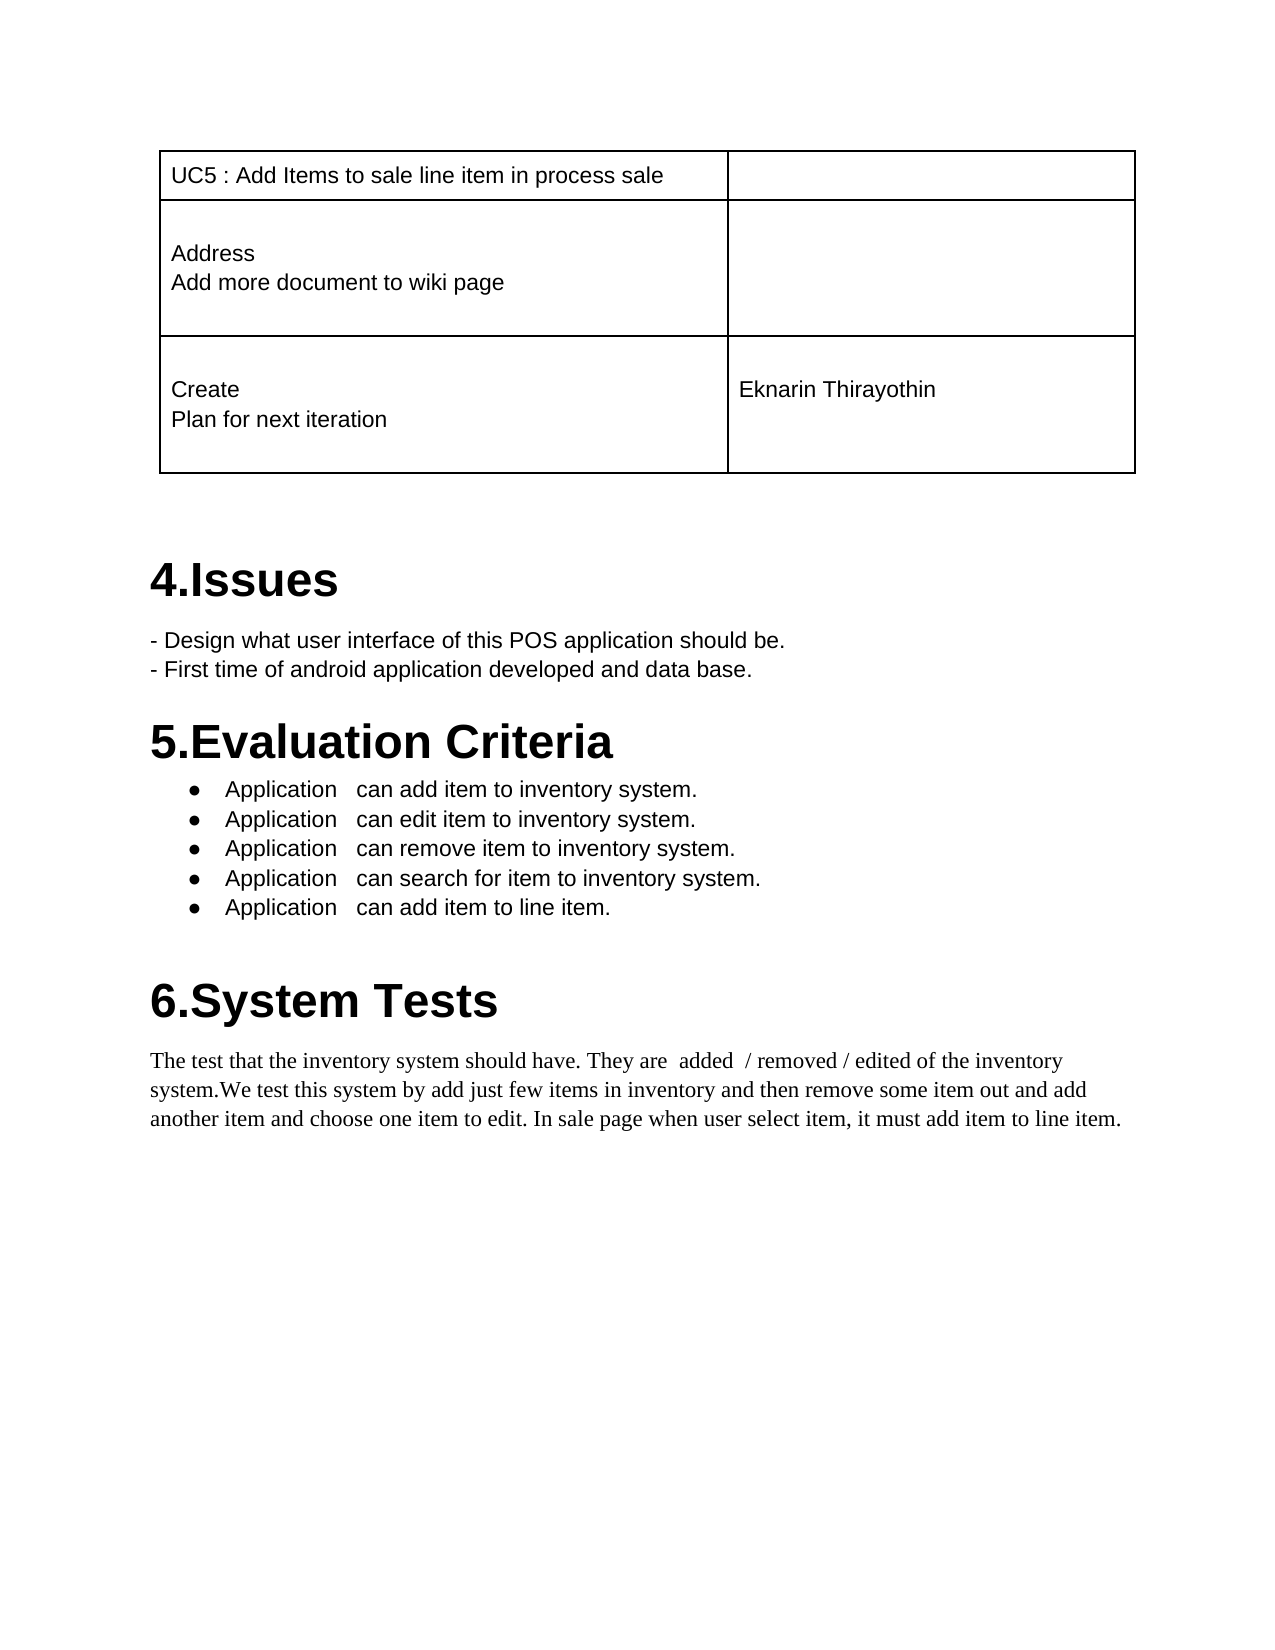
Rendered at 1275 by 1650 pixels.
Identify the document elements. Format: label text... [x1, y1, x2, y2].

text - First time of android application developed and data base. [150, 657, 1125, 682]
list Application can search for item to inventory system. [187, 865, 1125, 891]
subtitle 6.System Tests [150, 974, 1125, 1027]
text - Design what user interface of this POS application should be. [150, 627, 1125, 653]
subtitle 4.Issues [150, 553, 1125, 607]
text The test that the inventory system should have. They are added / removed / edited of the inventory system.We test this system by add just few items in inventory and then remove some item out and add another item and choose one item to edit. In sale page when user select item, it must add item to line item. [150, 1048, 1125, 1132]
text 5.Evaluation Criteria [150, 716, 1125, 769]
table_cell Address Add more document to wiki page [161, 201, 727, 335]
list Application can add item to line item. [187, 894, 1125, 920]
table_cell [729, 201, 1134, 335]
table_cell [729, 152, 1134, 198]
list Application can edit item to inventory system. [187, 806, 1125, 832]
table_cell UC5 : Add Items to sale line item in process sale [161, 152, 727, 198]
list Application can add item to inventory system. [187, 777, 1125, 803]
table_cell Create Plan for next iteration [161, 337, 727, 472]
table_cell Eknarin Thirayothin [729, 337, 1134, 472]
list Application can remove item to inventory system. [187, 836, 1125, 861]
